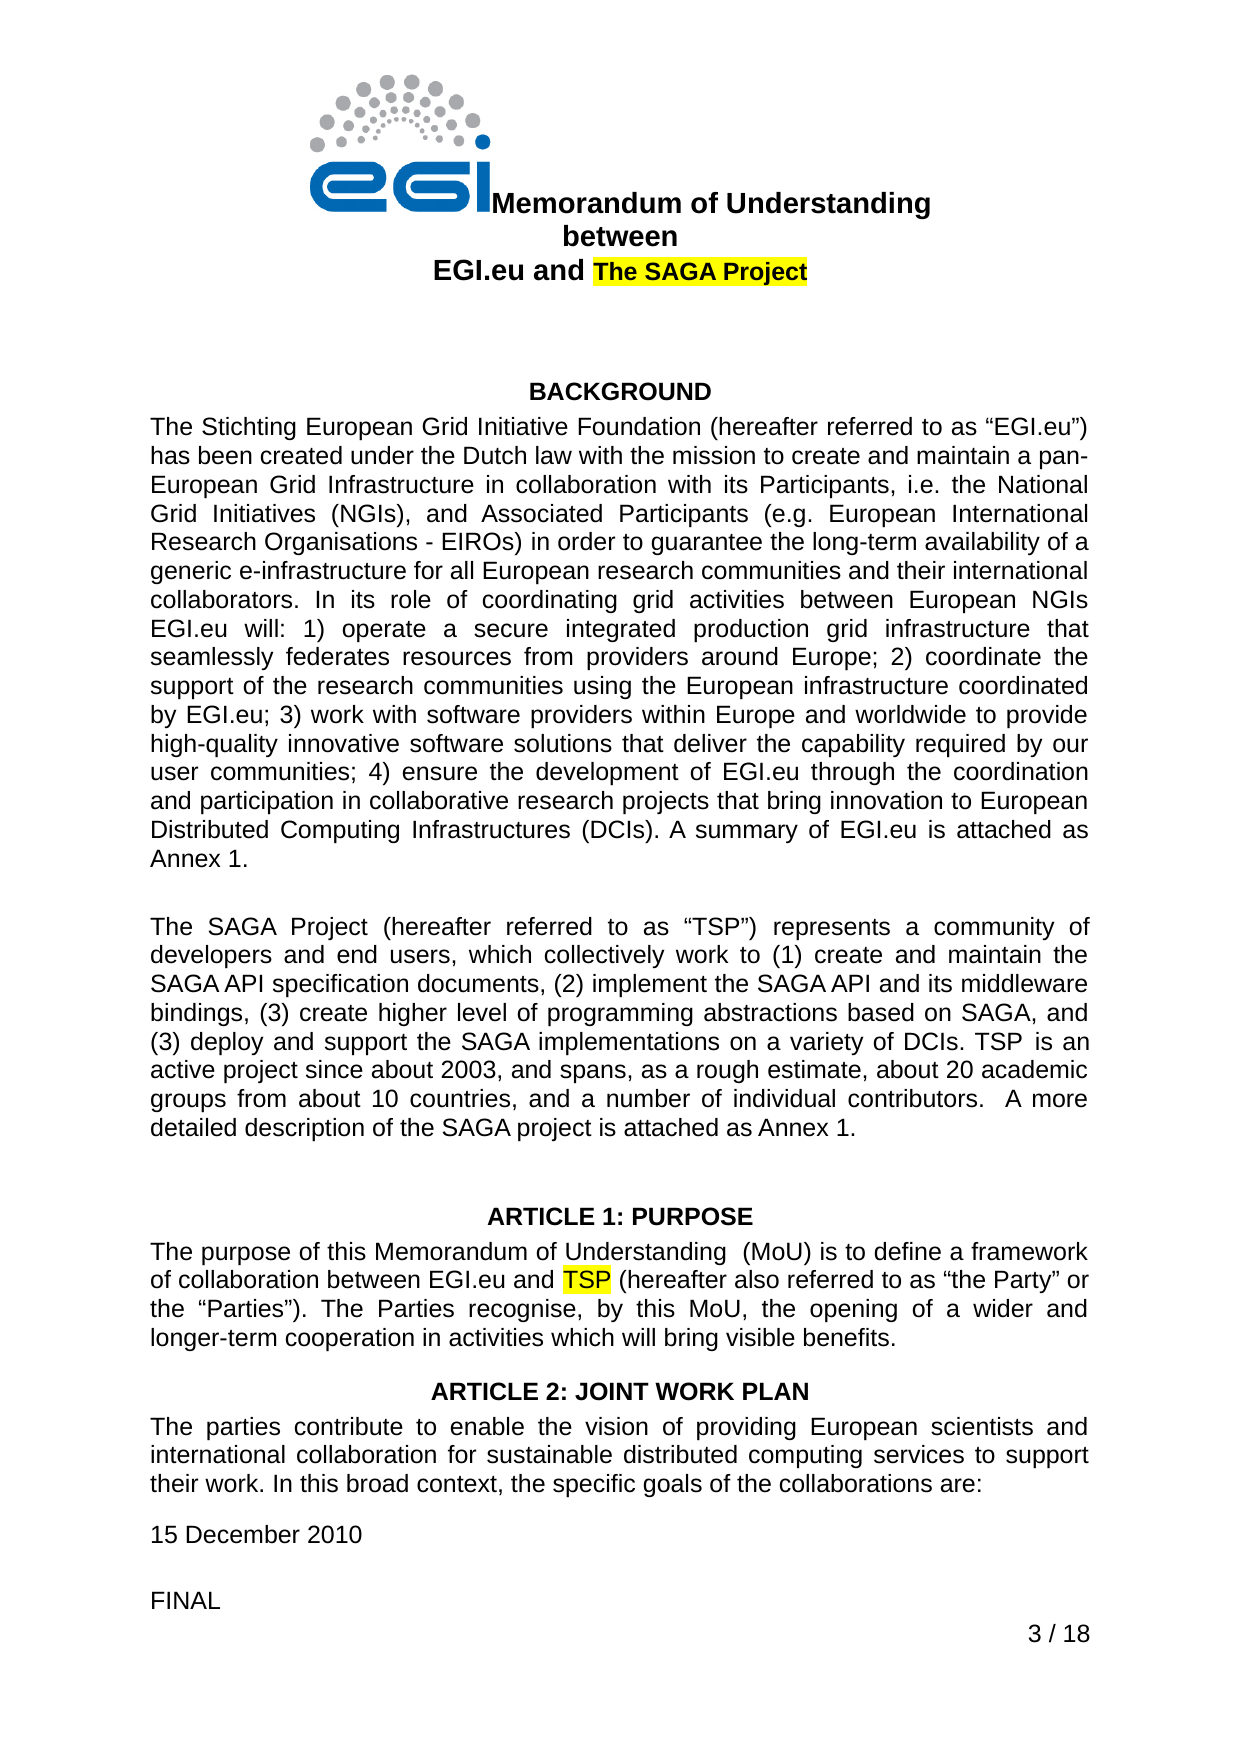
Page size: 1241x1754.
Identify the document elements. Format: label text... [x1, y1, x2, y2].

text The Stichting European Grid Initiative Foundation (hereafter referred to as “EGI.eu”) has been created under the Dutch law with the mission to create and maintain a pan-European Grid Infrastructure in collaboration with its Participants, i.e. the National Grid Initiatives (NGIs), and Associated Participants (e.g. European International Research Organisations - EIROs) in order to guarantee the long-term availability of a generic e-infrastructure for all European research communities and their international collaborators. In its role of coordinating grid activities between European NGIs EGI.eu will: 1) operate a secure integrated production grid infrastructure that seamlessly federates resources from providers around Europe; 2) coordinate the support of the research communities using the European infrastructure coordinated by EGI.eu; 3) work with software providers within Europe and worldwide to provide high-quality innovative software solutions that deliver the capability required by our user communities; 4) ensure the development of EGI.eu through the coordination and participation in collaborative research projects that bring innovation to European Distributed Computing Infrastructures (DCIs). A summary of EGI.eu is attached as Annex 1. [150, 412, 1090, 872]
subtitle Article 2: Joint Work plan [150, 1377, 1090, 1405]
text The purpose of this Memorandum of Understanding (MoU) is to define a framework of collaboration between EGI.eu and TSP (hereafter also referred to as “the Party” or the “Parties”). The Parties recognise, by this MoU, the opening of a wider and longer-term cooperation in activities which will bring visible benefits. [150, 1237, 1090, 1352]
text The parties contribute to enable the vision of providing European scientists and international collaboration for sustainable distributed computing services to support their work. In this broad context, the specific goals of the collaborations are: [150, 1412, 1090, 1498]
picture [308, 73, 492, 214]
subtitle Background [150, 377, 1090, 406]
subtitle Article 1: Purpose [150, 1202, 1090, 1230]
text The SAGA Project (hereafter referred to as “TSP”) represents a community of developers and end users, which collectively work to (1) create and maintain the SAGA API specification documents, (2) implement the SAGA API and its middleware bindings, (3) create higher level of programming abstractions based on SAGA, and (3) deploy and support the SAGA implementations on a variety of DCIs. TSP is an active project since about 2003, and spans, as a rough estimate, about 20 academic groups from about 10 countries, and a number of individual contributors. A more detailed description of the SAGA project is attached as Annex 1. [150, 912, 1090, 1142]
